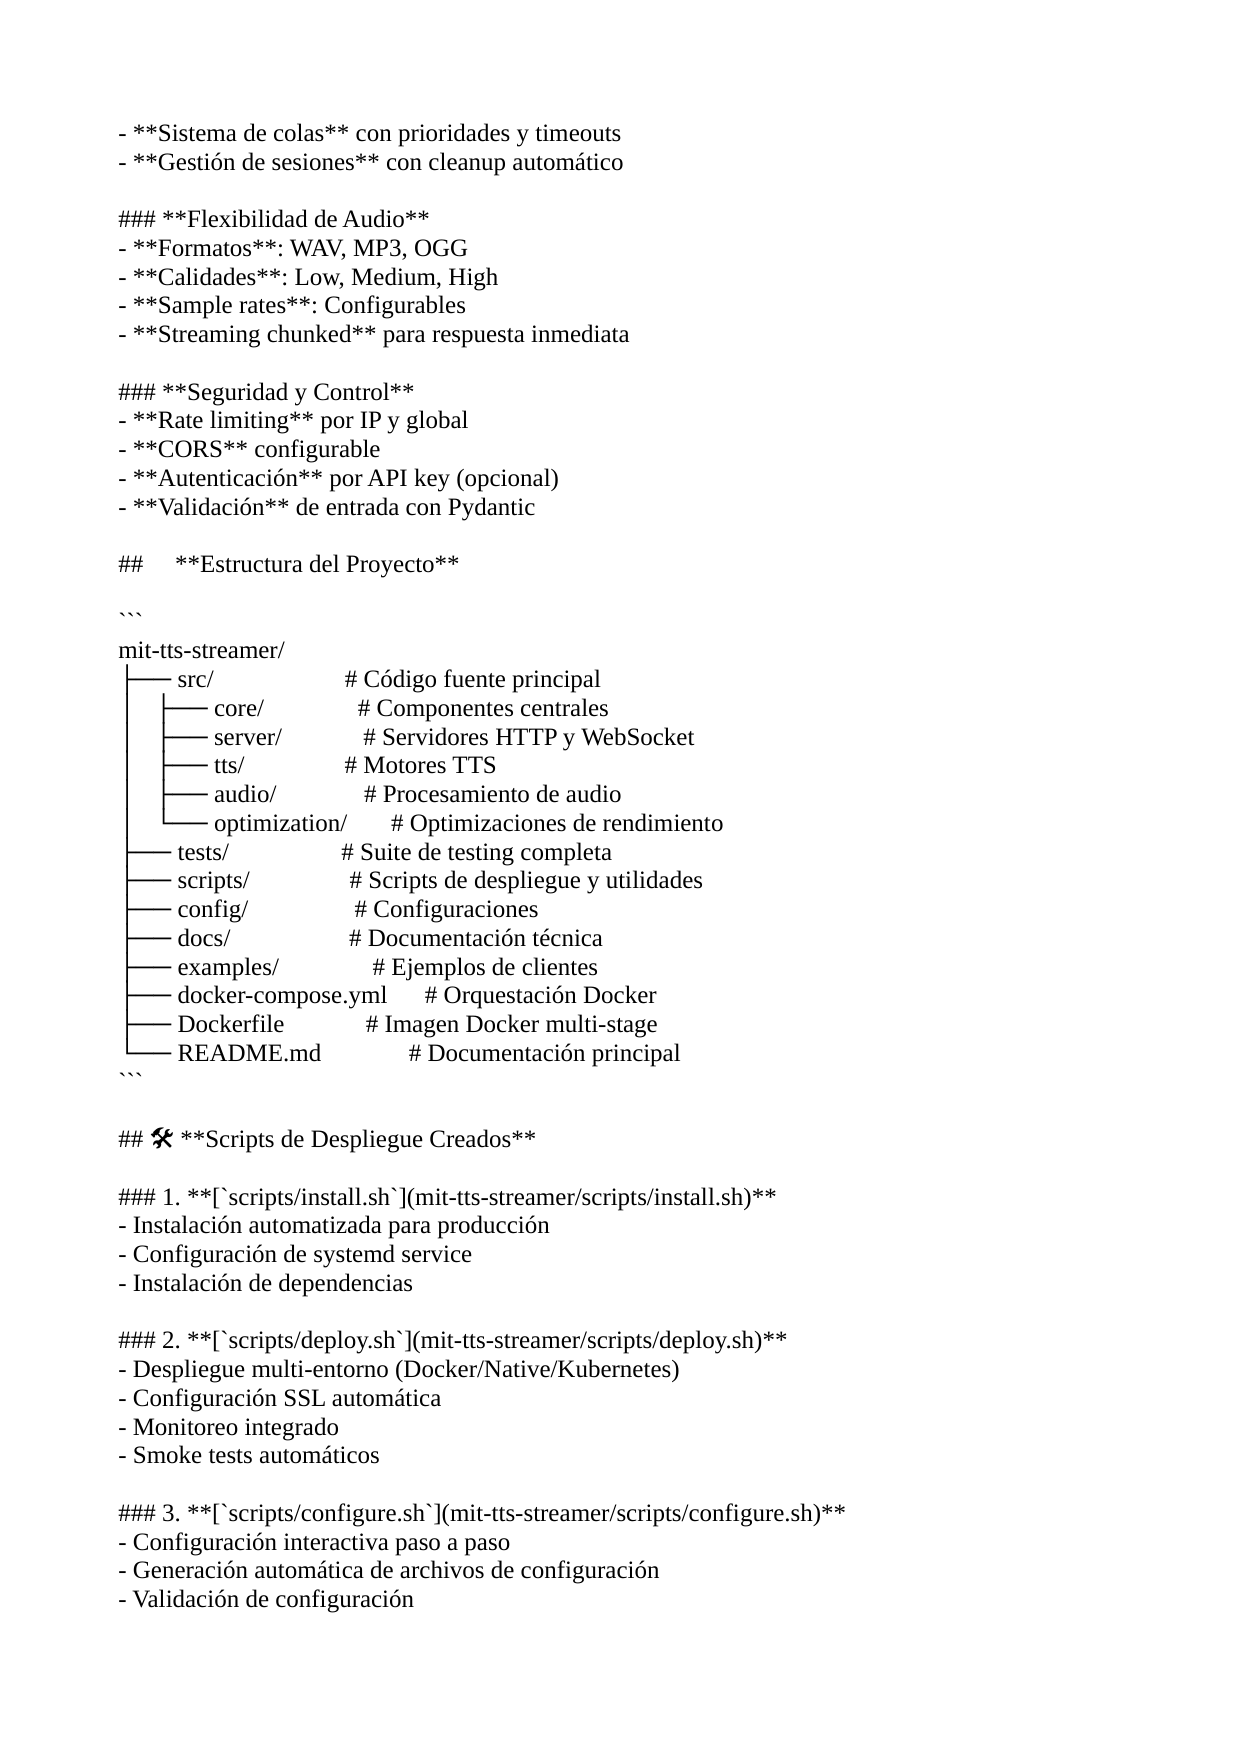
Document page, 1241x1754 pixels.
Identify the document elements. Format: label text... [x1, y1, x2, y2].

text - **Sistema de colas** con prioridades y timeouts [118, 118, 1122, 147]
text ├── config/ # Configuraciones [128, 894, 1122, 923]
text - Configuración SSL automática [118, 1383, 1122, 1412]
text - Monitoreo integrado [118, 1412, 1122, 1441]
text ├── examples/ # Ejemplos de clientes [128, 952, 1122, 981]
text - Smoke tests automáticos [118, 1441, 1122, 1469]
text │ ├── audio/ # Procesamiento de audio [128, 779, 162, 808]
text ├── docs/ # Documentación técnica [128, 923, 1122, 952]
text mit-tts-streamer/ [118, 636, 1122, 664]
text - Validación de configuración [118, 1584, 1122, 1613]
text ## 🛠 **Scripts de Despliegue Creados** [118, 1124, 1122, 1153]
text ├── src/ # Código fuente principal [128, 664, 1122, 693]
text ### 1. **[`scripts/install.sh`](mit-tts-streamer/scripts/install.sh)** [118, 1182, 1122, 1211]
text - Instalación automatizada para producción [118, 1211, 1122, 1239]
text └── README.md # Documentación principal [118, 1038, 1122, 1067]
text - **Gestión de sesiones** con cleanup automático [118, 147, 1122, 176]
text │ ├── server/ # Servidores HTTP y WebSocket [164, 722, 1122, 751]
text - Configuración interactiva paso a paso [118, 1527, 1122, 1556]
text │ ├── tts/ # Motores TTS [128, 751, 162, 779]
text - **Formatos**: WAV, MP3, OGG [118, 233, 1122, 262]
text - **Calidades**: Low, Medium, High [118, 262, 1122, 291]
text ├── docker-compose.yml # Orquestación Docker [128, 981, 1122, 1009]
text ### **Flexibilidad de Audio** [118, 204, 1122, 233]
text - Instalación de dependencias [118, 1268, 1122, 1297]
text - **Sample rates**: Configurables [118, 291, 1122, 319]
text ### 3. **[`scripts/configure.sh`](mit-tts-streamer/scripts/configure.sh)** [118, 1498, 1122, 1527]
text │ ├── server/ # Servidores HTTP y WebSocket [128, 722, 162, 751]
text - **Rate limiting** por IP y global [118, 406, 1122, 434]
text ├── Dockerfile # Imagen Docker multi-stage [128, 1009, 1122, 1038]
text - **Autenticación** por API key (opcional) [118, 463, 1122, 492]
text - **Validación** de entrada con Pydantic [118, 492, 1122, 521]
text - Generación automática de archivos de configuración [118, 1556, 1122, 1584]
text ## 📁 **Estructura del Proyecto** [118, 549, 1122, 578]
text │ ├── audio/ # Procesamiento de audio [164, 779, 1122, 808]
text │ ├── tts/ # Motores TTS [164, 751, 1122, 779]
text ### **Seguridad y Control** [118, 377, 1122, 406]
text ├── scripts/ # Scripts de despliegue y utilidades [128, 866, 1122, 894]
text - Despliegue multi-entorno (Docker/Native/Kubernetes) [118, 1354, 1122, 1383]
text - **Streaming chunked** para respuesta inmediata [118, 319, 1122, 348]
text ``` [118, 1067, 1122, 1096]
text │ ├── core/ # Componentes centrales [164, 693, 1122, 722]
text - Configuración de systemd service [118, 1239, 1122, 1268]
text ``` [118, 607, 1122, 636]
text - **CORS** configurable [118, 434, 1122, 463]
text │ ├── core/ # Componentes centrales [128, 693, 162, 722]
text ### 2. **[`scripts/deploy.sh`](mit-tts-streamer/scripts/deploy.sh)** [118, 1326, 1122, 1354]
text │ └── optimization/ # Optimizaciones de rendimiento [128, 808, 1122, 837]
text ├── tests/ # Suite de testing completa [128, 837, 1122, 866]
